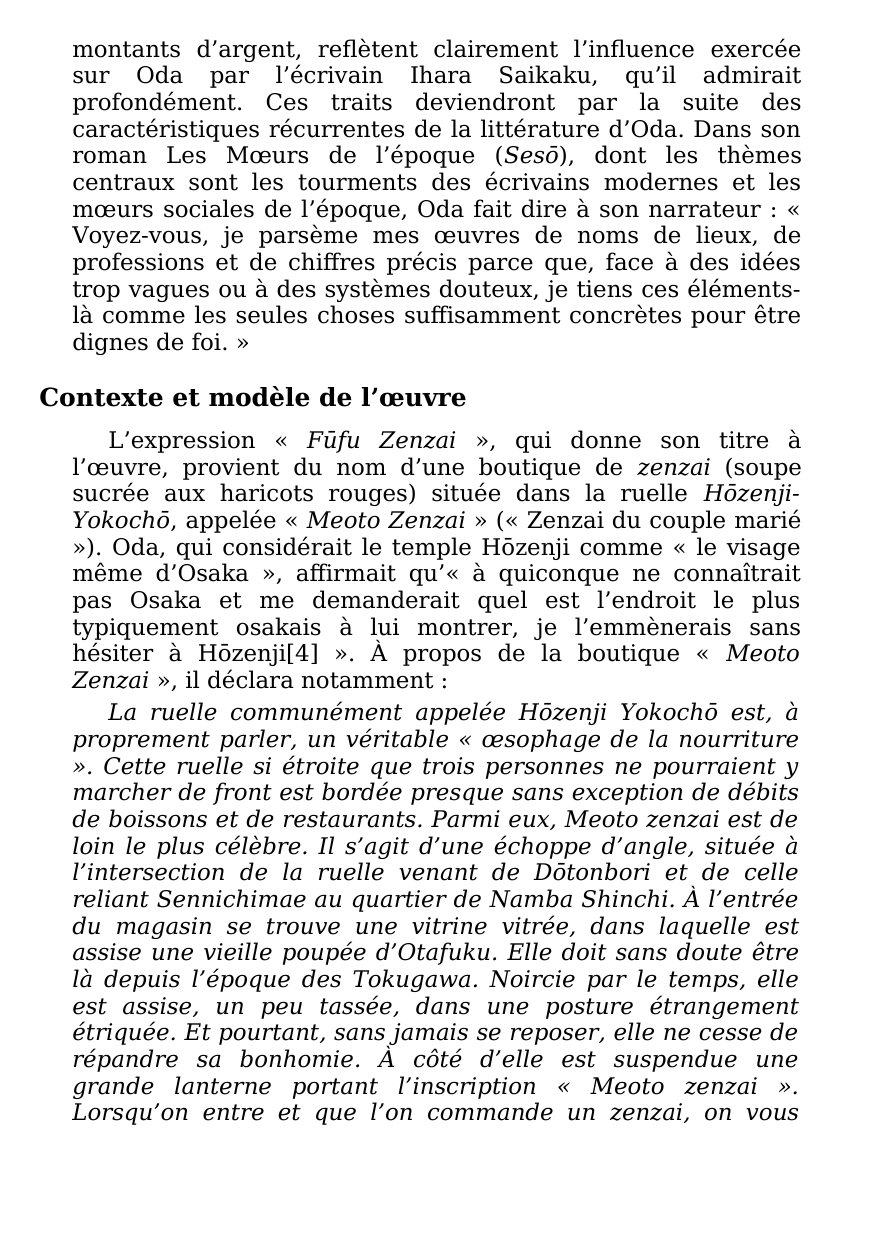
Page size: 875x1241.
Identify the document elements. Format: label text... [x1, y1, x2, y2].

text L’expression « Fūfu Zenzai », qui donne son titre à l’œuvre, provient du nom d’une boutique de zenzai (soupe sucrée aux haricots rouges) située dans la ruelle Hōzenji-Yokochō, appelée « Meoto Zenzai » (« Zenzai du couple marié »). Oda, qui considérait le temple Hōzenji comme « le visage même d’Osaka », affirmait qu’« à quiconque ne connaîtrait pas Osaka et me demanderait quel est l’endroit le plus typiquement osakais à lui montrer, je l’emmènerais sans hésiter à Hōzenji[4] ». À propos de la boutique « Meoto Zenzai », il déclara notamment : [72, 427, 802, 694]
subtitle Contexte et modèle de l’œuvre [36, 380, 838, 415]
text La ruelle communément appelée Hōzenji Yokochō est, à proprement parler, un véritable « œsophage de la nourriture ». Cette ruelle si étroite que trois personnes ne pourraient y marcher de front est bordée presque sans exception de débits de boissons et de restaurants. Parmi eux, Meoto zenzai est de loin le plus célèbre. Il s’agit d’une échoppe d’angle, située à l’intersection de la ruelle venant de Dōtonbori et de celle reliant Sennichimae au quartier de Namba Shinchi. À l’entrée du magasin se trouve une vitrine vitrée, dans laquelle est assise une vieille poupée d’Otafuku. Elle doit sans doute être là depuis l’époque des Tokugawa. Noircie par le temps, elle est assise, un peu tassée, dans une posture étrangement étriquée. Et pourtant, sans jamais se reposer, elle ne cesse de répandre sa bonhomie. À côté d’elle est suspendue une grande lanterne portant l’inscription « Meoto zenzai ». Lorsqu’on entre et que l’on commande un zenzai, on vous [72, 699, 802, 1126]
text montants d’argent, reflètent clairement l’influence exercée sur Oda par l’écrivain Ihara Saikaku, qu’il admirait profondément. Ces traits deviendront par la suite des caractéristiques récurrentes de la littérature d’Oda. Dans son roman Les Mœurs de l’époque (Sesō), dont les thèmes centraux sont les tourments des écrivains modernes et les mœurs sociales de l’époque, Oda fait dire à son narrateur : « Voyez-vous, je parsème mes œuvres de noms de lieux, de professions et de chiffres précis parce que, face à des idées trop vagues ou à des systèmes douteux, je tiens ces éléments-là comme les seules choses suffisamment concrètes pour être dignes de foi. » [72, 36, 802, 356]
